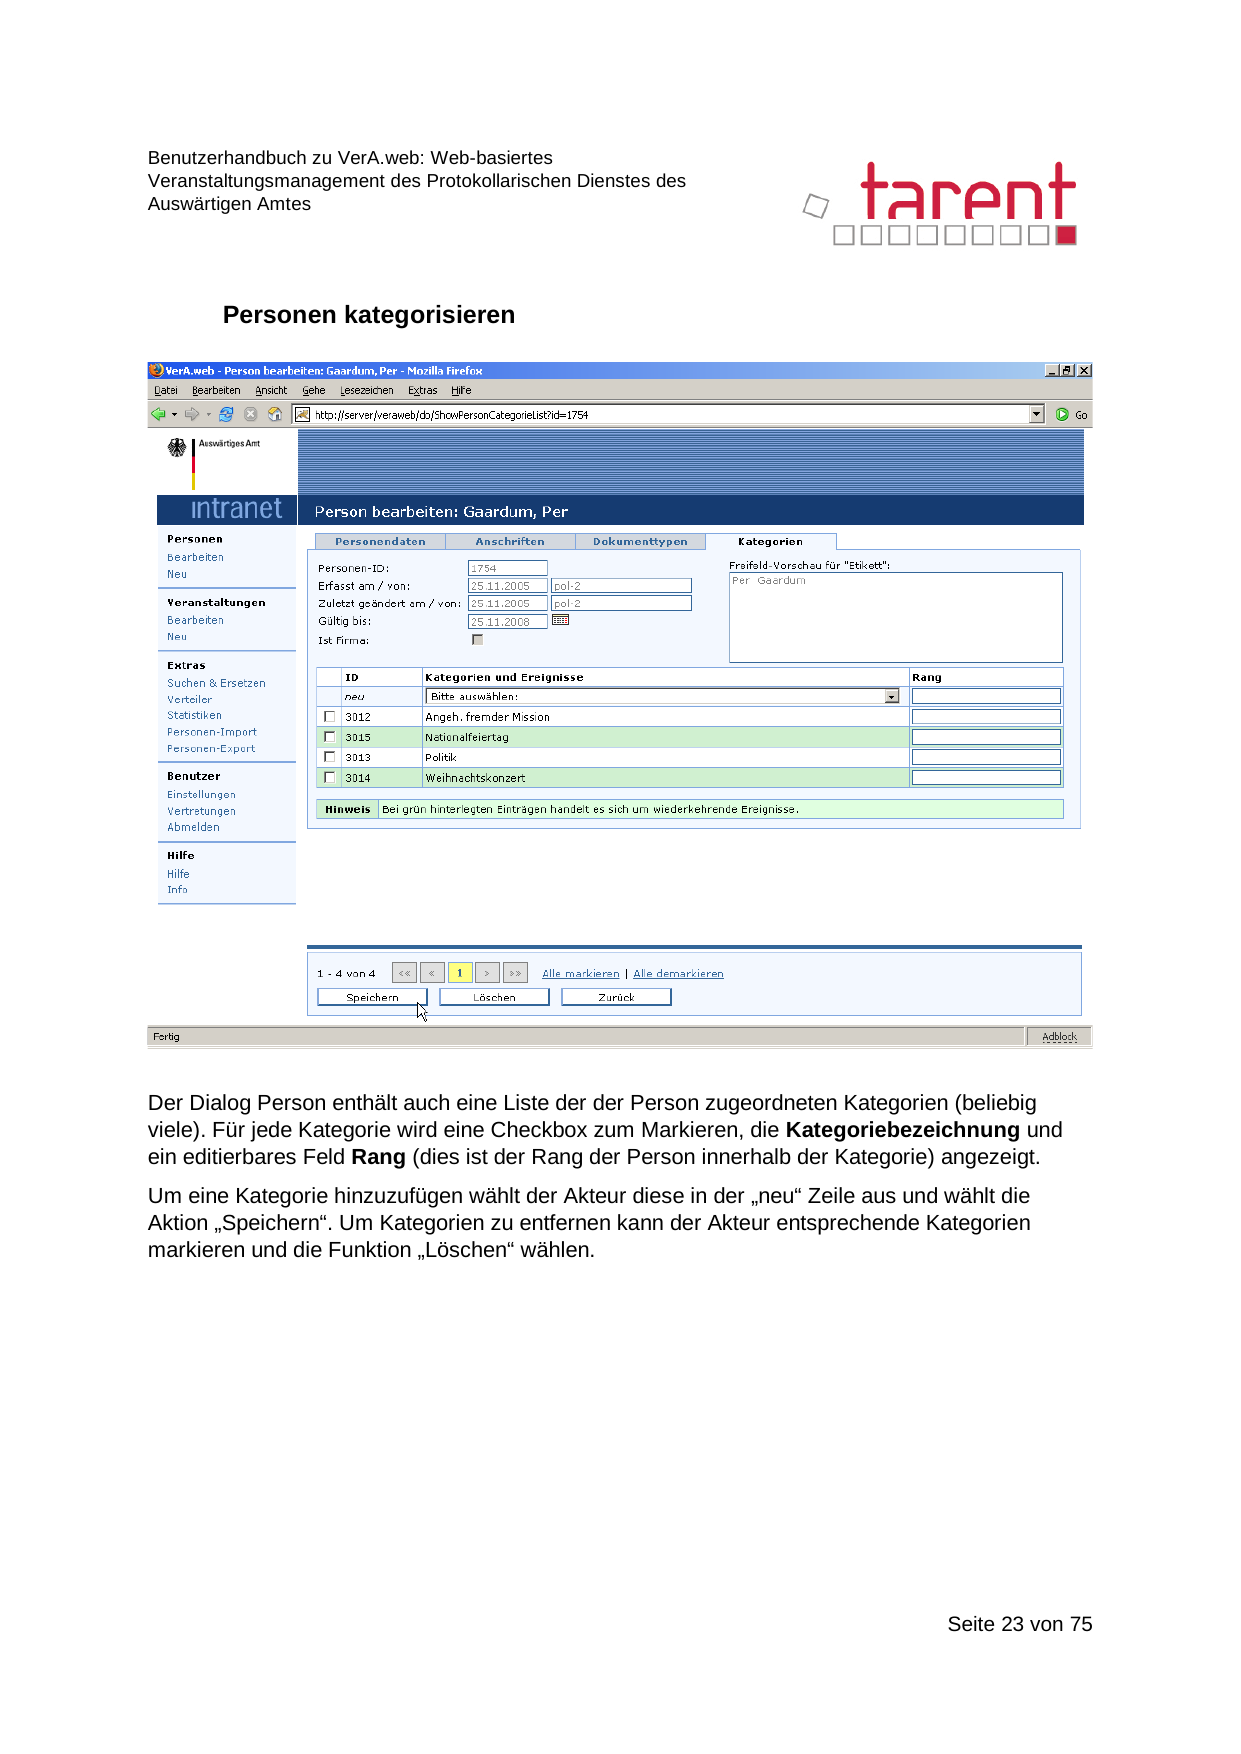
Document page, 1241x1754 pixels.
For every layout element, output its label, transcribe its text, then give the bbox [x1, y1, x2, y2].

picture [790, 151, 1091, 255]
picture [147, 362, 1093, 1049]
text Der Dialog Person enthält auch eine Liste der der Person zugeordneten Kategorien (beliebig viele). Für jede Kategorie wird eine Checkbox zum Markieren, die Kategoriebezeichnung und ein editierbares Feld Rang (dies ist der Rang der Person innerhalb der Kategorie) angezeigt. [148, 1091, 1092, 1169]
subtitle Personen kategorisieren [148, 301, 1092, 329]
text Um eine Kategorie hinzuzufügen wählt der Akteur diese in der „neu“ Zeile aus und wählt die Aktion „Speichern“. Um Kategorien zu entfernen kann der Akteur entsprechende Kategorien markieren und die Funktion „Löschen“ wählen. [148, 1184, 1092, 1262]
